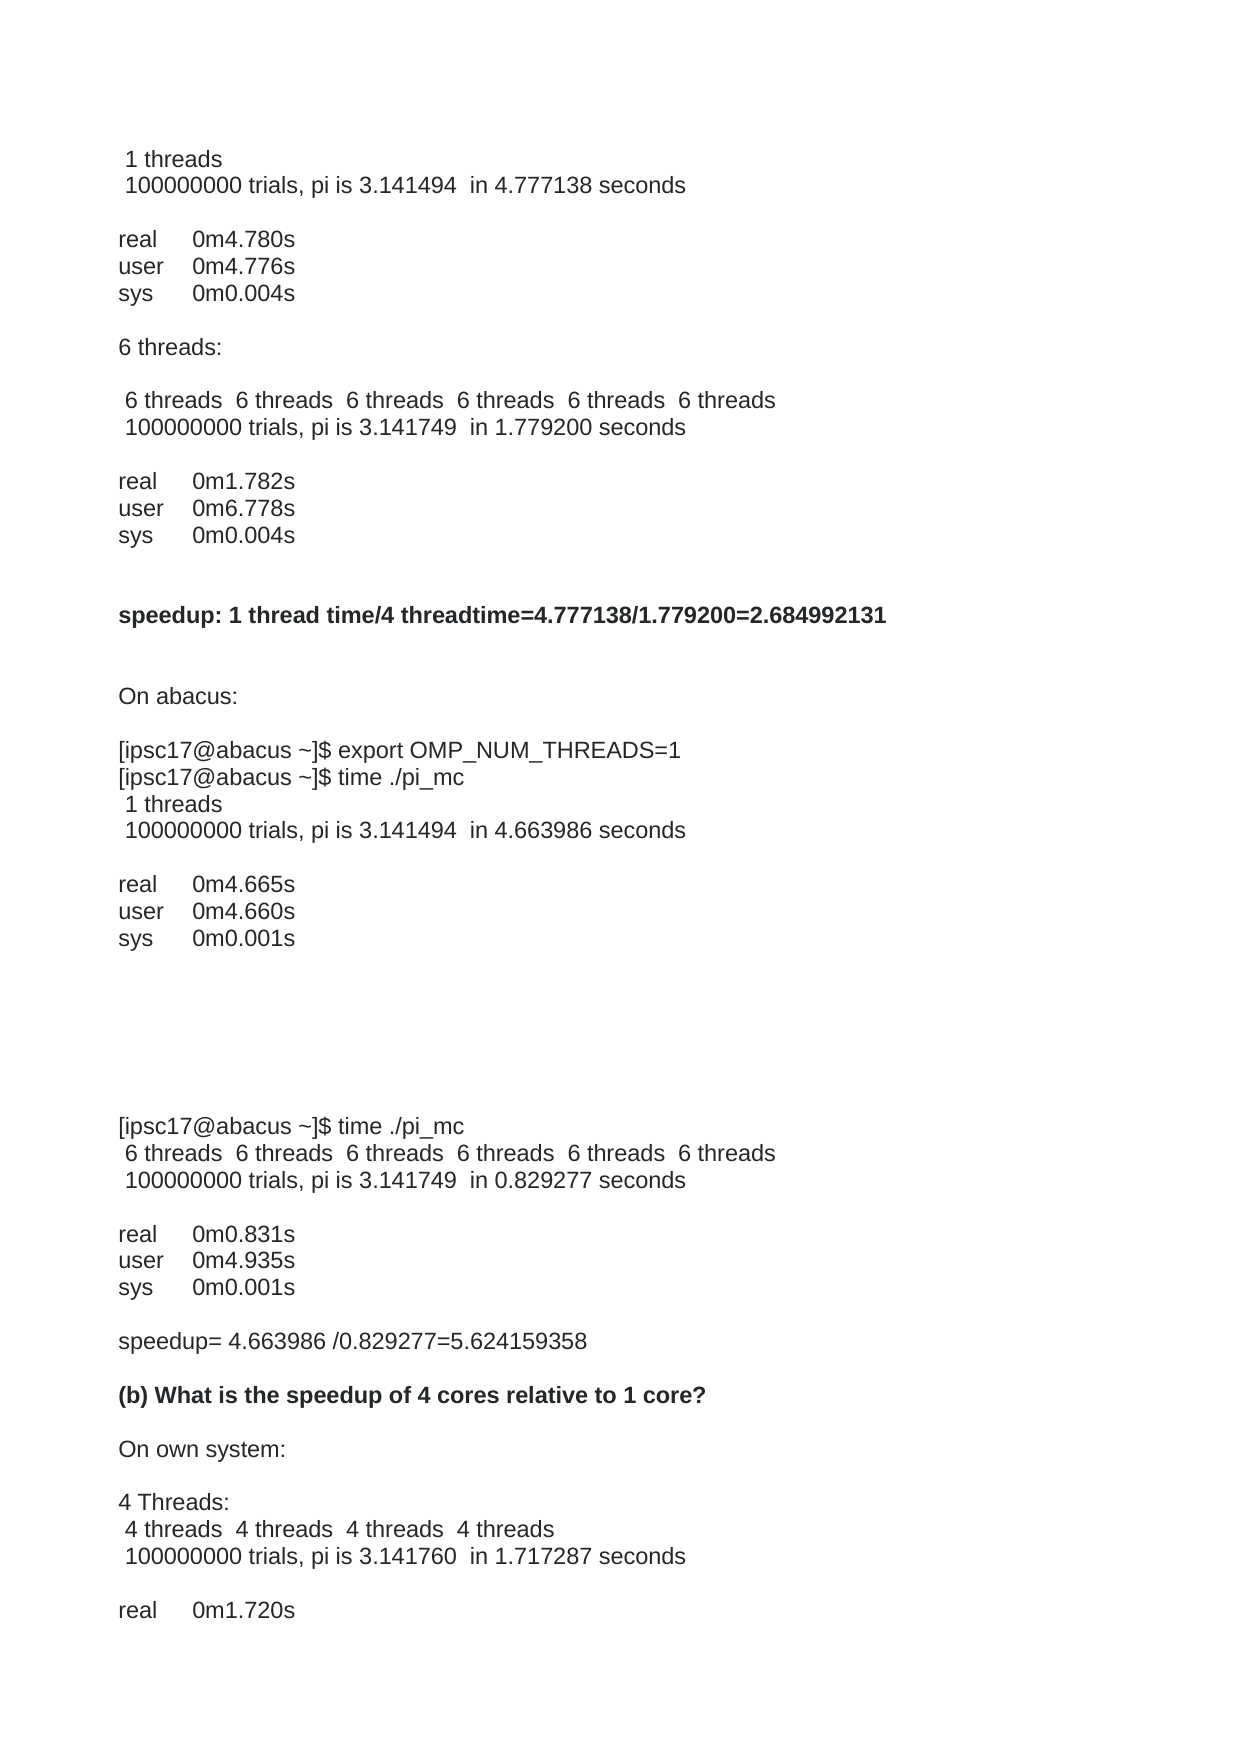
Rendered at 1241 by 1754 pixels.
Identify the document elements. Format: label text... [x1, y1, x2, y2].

text 6 threads 6 threads 6 threads 6 threads 6 threads 6 threads [118, 387, 1122, 414]
text 100000000 trials, pi is 3.141749 in 1.779200 seconds [118, 414, 1122, 441]
text (b) What is the speedup of 4 cores relative to 1 core? [118, 1381, 1122, 1408]
text [ipsc17@abacus ~]$ time ./pi_mc [118, 763, 1122, 790]
text [ipsc17@abacus ~]$ time ./pi_mc [118, 1112, 1122, 1139]
text sys 0m0.004s [118, 279, 1122, 306]
text sys 0m0.004s [118, 521, 1122, 548]
text real 0m1.720s [118, 1596, 1122, 1623]
text 100000000 trials, pi is 3.141494 in 4.777138 seconds [118, 172, 1122, 199]
text 1 threads [118, 790, 1122, 817]
text user 0m4.935s [118, 1247, 1122, 1274]
text user 0m4.660s [118, 897, 1122, 924]
text sys 0m0.001s [118, 924, 1122, 951]
text real 0m1.782s [118, 467, 1122, 494]
text 6 threads 6 threads 6 threads 6 threads 6 threads 6 threads [118, 1139, 1122, 1166]
text [ipsc17@abacus ~]$ export OMP_NUM_THREADS=1 [118, 736, 1122, 763]
text 100000000 trials, pi is 3.141760 in 1.717287 seconds [118, 1542, 1122, 1569]
text 6 threads: [118, 333, 1122, 360]
text On abacus: [118, 682, 1122, 709]
text real 0m0.831s [118, 1220, 1122, 1247]
text real 0m4.780s [118, 226, 1122, 252]
text user 0m6.778s [118, 494, 1122, 521]
text speedup= 4.663986 /0.829277=5.624159358 [118, 1327, 1122, 1354]
text 4 threads 4 threads 4 threads 4 threads [118, 1516, 1122, 1542]
text user 0m4.776s [118, 252, 1122, 279]
text 100000000 trials, pi is 3.141749 in 0.829277 seconds [118, 1166, 1122, 1193]
text 4 Threads: [118, 1489, 1122, 1516]
text speedup: 1 thread time/4 threadtime=4.777138/1.779200=2.684992131 [118, 602, 1122, 629]
text 1 threads [118, 145, 1122, 172]
text sys 0m0.001s [118, 1274, 1122, 1301]
text real 0m4.665s [118, 871, 1122, 897]
text On own system: [118, 1435, 1122, 1462]
text 100000000 trials, pi is 3.141494 in 4.663986 seconds [118, 817, 1122, 844]
